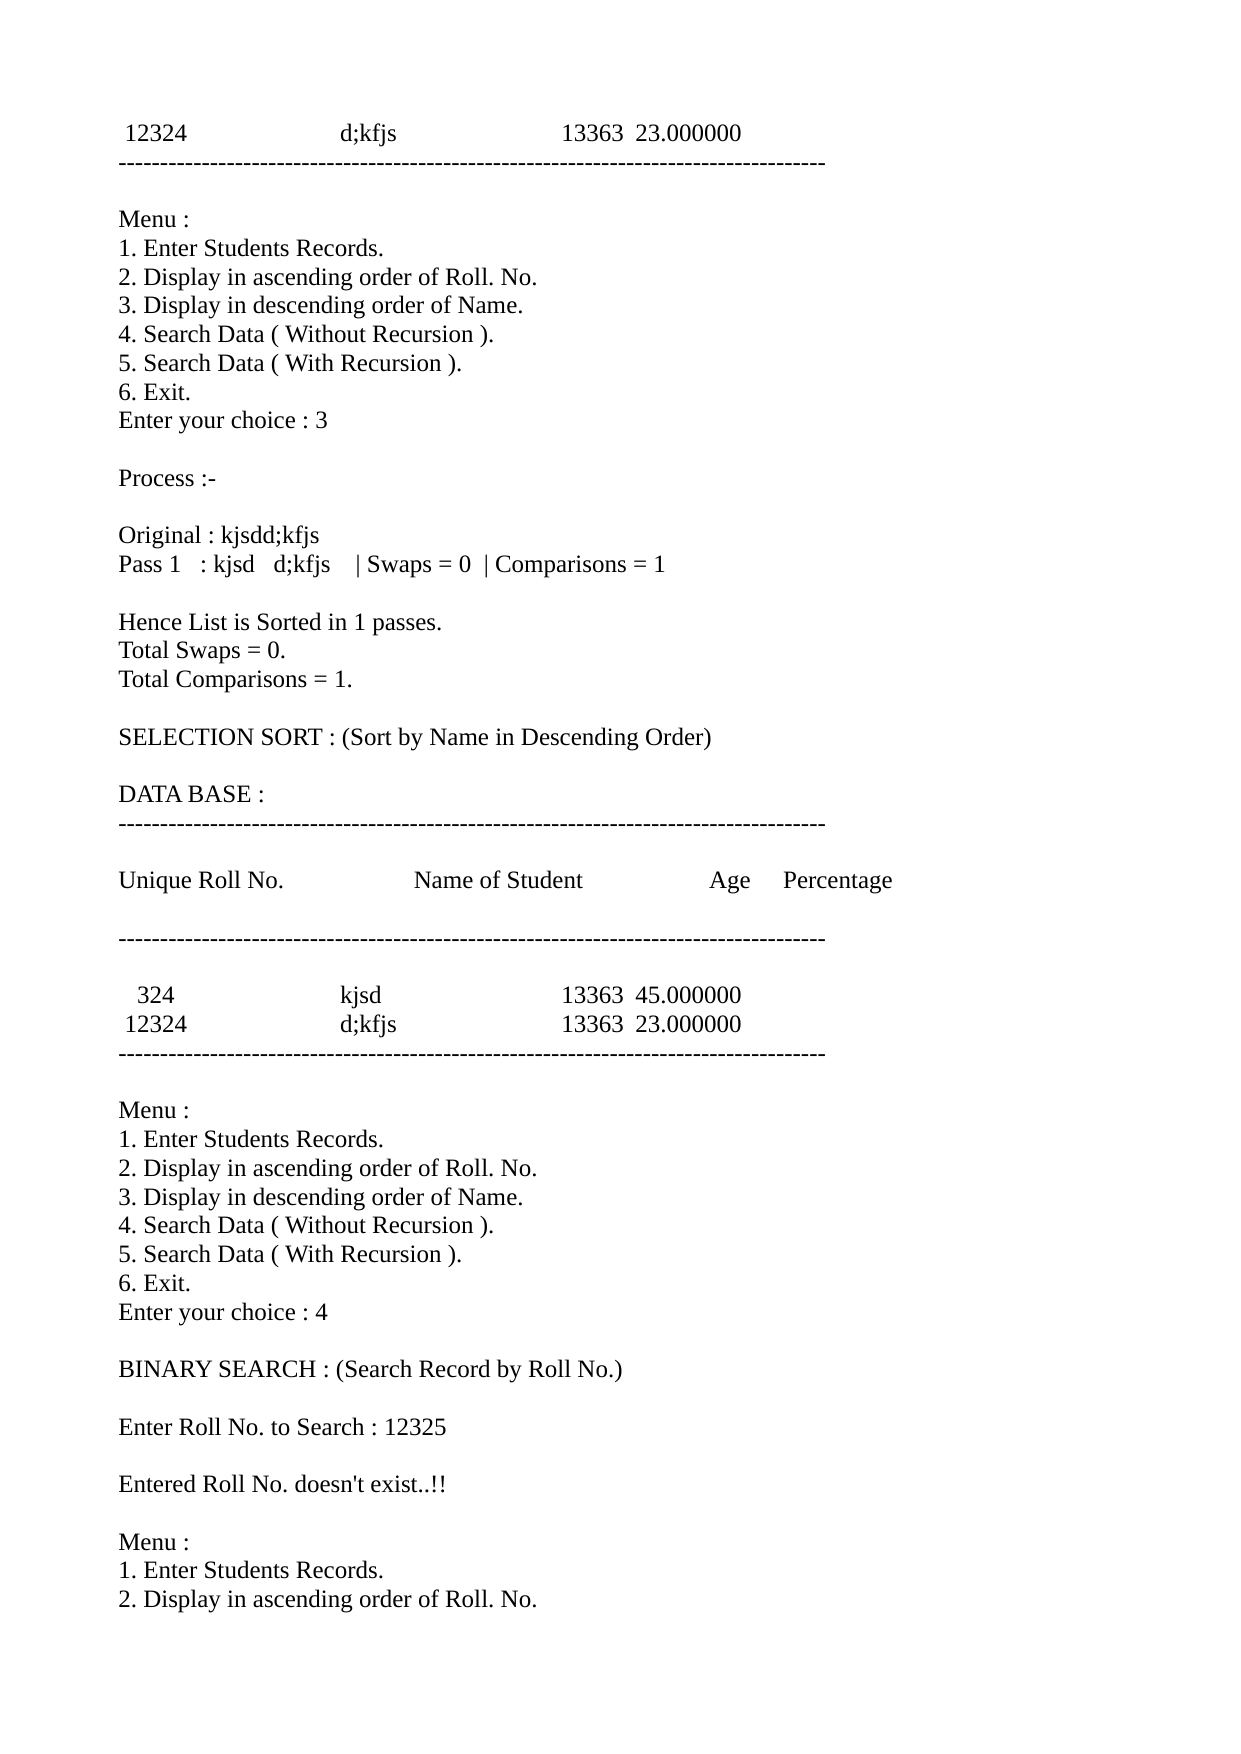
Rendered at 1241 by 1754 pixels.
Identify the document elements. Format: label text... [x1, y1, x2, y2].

text 4. Search Data ( Without Recursion ). [118, 319, 1122, 348]
text ------------------------------------------------------------------------------------- [118, 923, 1122, 952]
text 6. Exit. [118, 377, 1122, 406]
text Menu : [118, 1096, 1122, 1124]
text Total Swaps = 0. [118, 636, 1122, 664]
text 1. Enter Students Records. [118, 233, 1122, 262]
text Enter your choice : 4 [118, 1297, 1122, 1326]
text 324 kjsd 13363 45.000000 [118, 981, 1122, 1009]
text Menu : [118, 204, 1122, 233]
text Enter Roll No. to Search : 12325 [118, 1412, 1122, 1441]
text Process :- [118, 463, 1122, 492]
text Entered Roll No. doesn't exist..!! [118, 1469, 1122, 1498]
text 12324 d;kfjs 13363 23.000000 [118, 118, 1122, 147]
text 4. Search Data ( Without Recursion ). [118, 1211, 1122, 1239]
text 2. Display in ascending order of Roll. No. [118, 1153, 1122, 1182]
text 12324 d;kfjs 13363 23.000000 [118, 1009, 1122, 1038]
text Total Comparisons = 1. [118, 664, 1122, 693]
text Enter your choice : 3 [118, 406, 1122, 434]
text 2. Display in ascending order of Roll. No. [118, 262, 1122, 291]
text ------------------------------------------------------------------------------------- [118, 808, 1122, 837]
text 1. Enter Students Records. [118, 1124, 1122, 1153]
text Unique Roll No. Name of Student Age Percentage [118, 866, 1122, 894]
text Menu : [118, 1527, 1122, 1556]
text 3. Display in descending order of Name. [118, 291, 1122, 319]
text SELECTION SORT : (Sort by Name in Descending Order) [118, 722, 1122, 751]
text 5. Search Data ( With Recursion ). [118, 1239, 1122, 1268]
text ------------------------------------------------------------------------------------- [118, 147, 1122, 176]
text 5. Search Data ( With Recursion ). [118, 348, 1122, 377]
text Pass 1 : kjsd d;kfjs | Swaps = 0 | Comparisons = 1 [118, 549, 1122, 578]
text ------------------------------------------------------------------------------------- [118, 1038, 1122, 1067]
text DATA BASE : [118, 779, 1122, 808]
text BINARY SEARCH : (Search Record by Roll No.) [118, 1354, 1122, 1383]
text 1. Enter Students Records. [118, 1556, 1122, 1584]
text 2. Display in ascending order of Roll. No. [118, 1584, 1122, 1613]
text 6. Exit. [118, 1268, 1122, 1297]
text Hence List is Sorted in 1 passes. [118, 607, 1122, 636]
text 3. Display in descending order of Name. [118, 1182, 1122, 1211]
text Original : kjsdd;kfjs [118, 521, 1122, 549]
